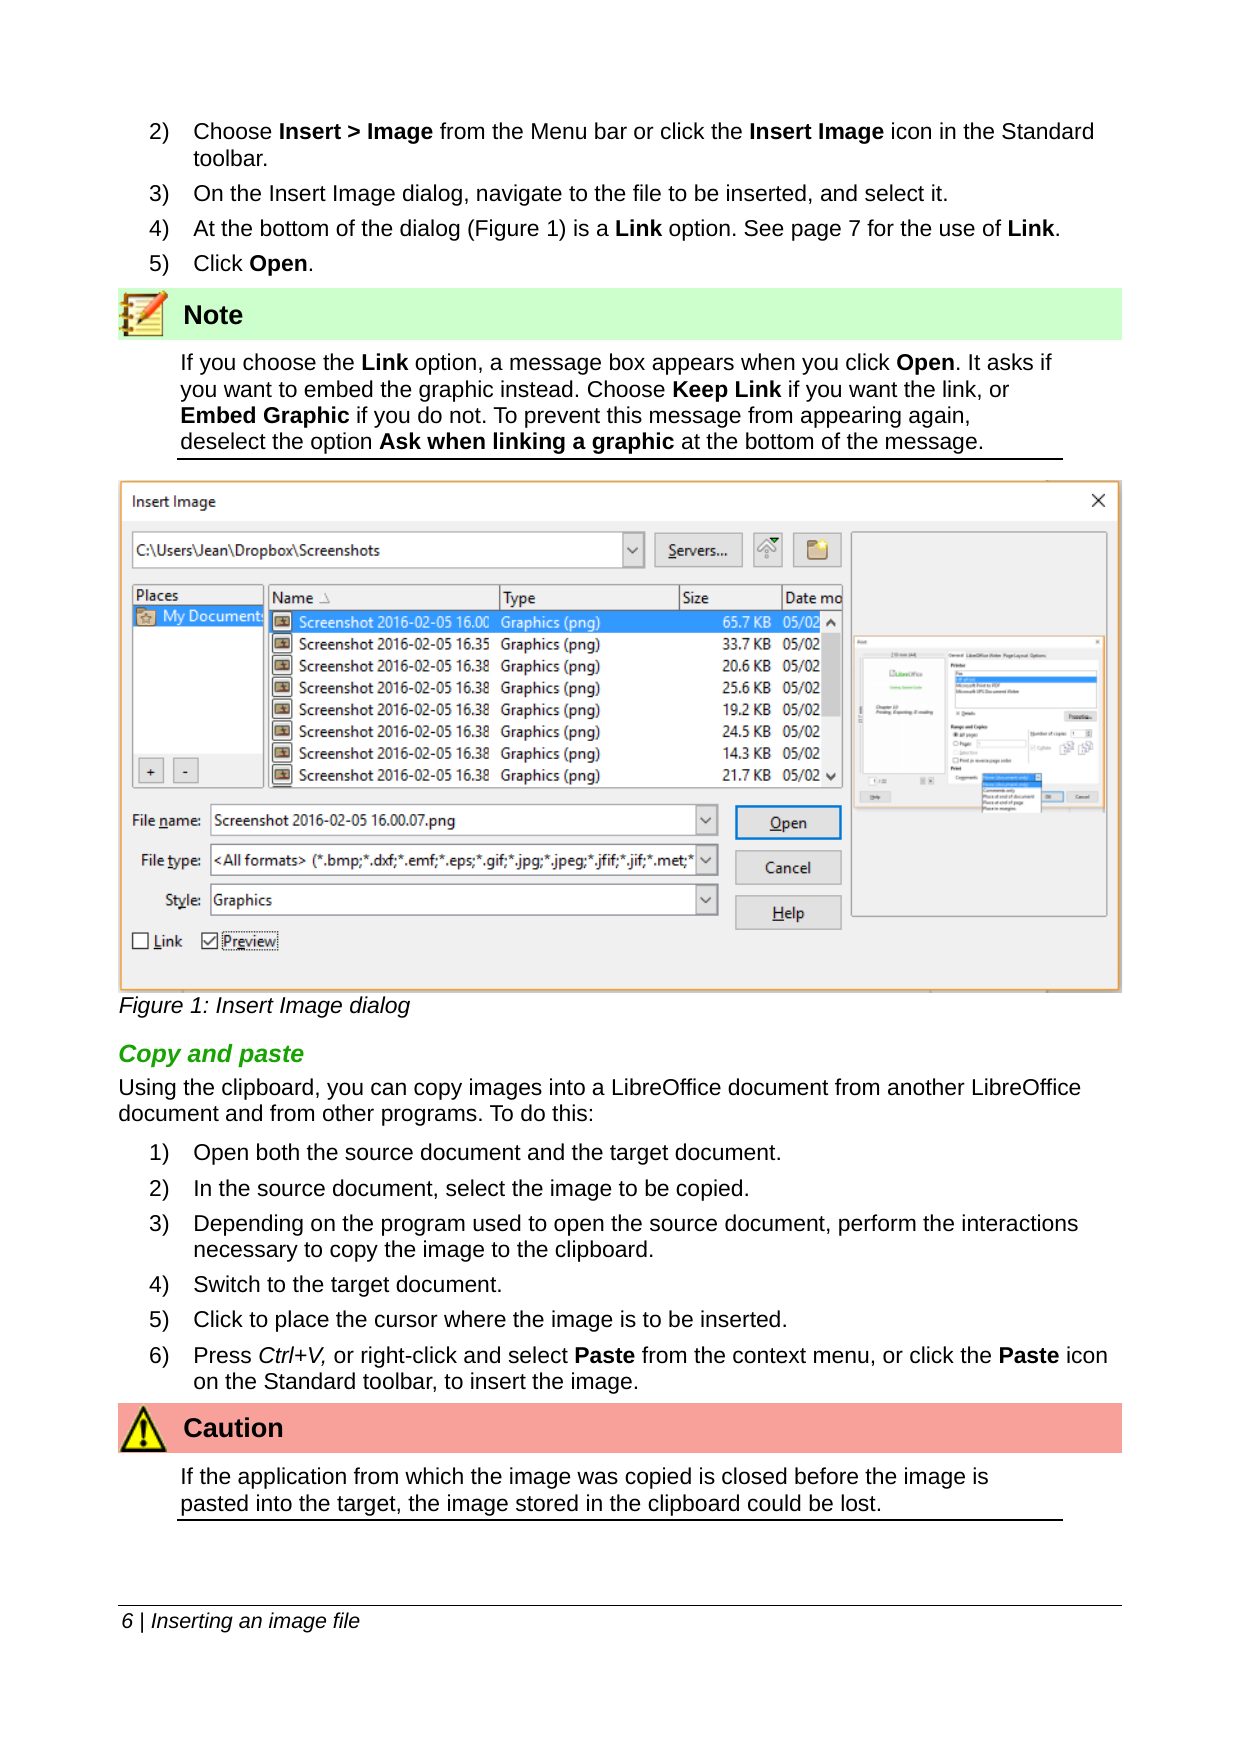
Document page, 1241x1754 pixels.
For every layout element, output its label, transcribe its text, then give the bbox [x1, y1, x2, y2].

text If you choose the Link option, a message box appears when you click Open. It asks if you want to embed the graphic instead. Choose Keep Link if you want the link, or Embed Graphic if you do not. To prevent this message from appearing again, deselect the option Ask when linking a graphic at the bottom of the message. [177, 346, 1063, 458]
list At the bottom of the dialog (Figure 1) is a Link option. See page 7 for the use of Link. [169, 215, 1122, 241]
list Open both the source document and the target document. [169, 1139, 1122, 1166]
text Figure 1: Insert Image dialog [118, 993, 1122, 1019]
list Using the clipboard, you can copy images into a LibreOffice document from another LibreOffice document and from other programs. To do this: [118, 1074, 1122, 1127]
list Switch to the target document. [169, 1271, 1122, 1298]
picture [119, 1404, 167, 1452]
picture [118, 480, 1123, 993]
list Click Open. [169, 250, 1122, 276]
list Depending on the program used to open the source document, perform the interactions necessary to copy the image to the clipboard. [169, 1210, 1122, 1262]
list Click to place the cursor where the image is to be inserted. [169, 1306, 1122, 1333]
subtitle Note [118, 288, 1122, 340]
picture [119, 289, 170, 340]
subtitle Caution [118, 1403, 1122, 1453]
text If the application from which the image was copied is closed before the image is pasted into the target, the image stored in the clipboard could be lost. [177, 1460, 1063, 1519]
list Press Ctrl+V, or right-click and select Paste from the context menu, or click the Paste icon on the Standard toolbar, to insert the image. [169, 1342, 1122, 1394]
subtitle Copy and paste [118, 1039, 1122, 1068]
list In the source document, select the image to be copied. [169, 1174, 1122, 1201]
list On the Insert Image dialog, navigate to the file to be inserted, and select it. [169, 180, 1122, 206]
list Choose Insert > Image from the Menu bar or click the Insert Image icon in the Standard toolbar. [169, 118, 1122, 171]
